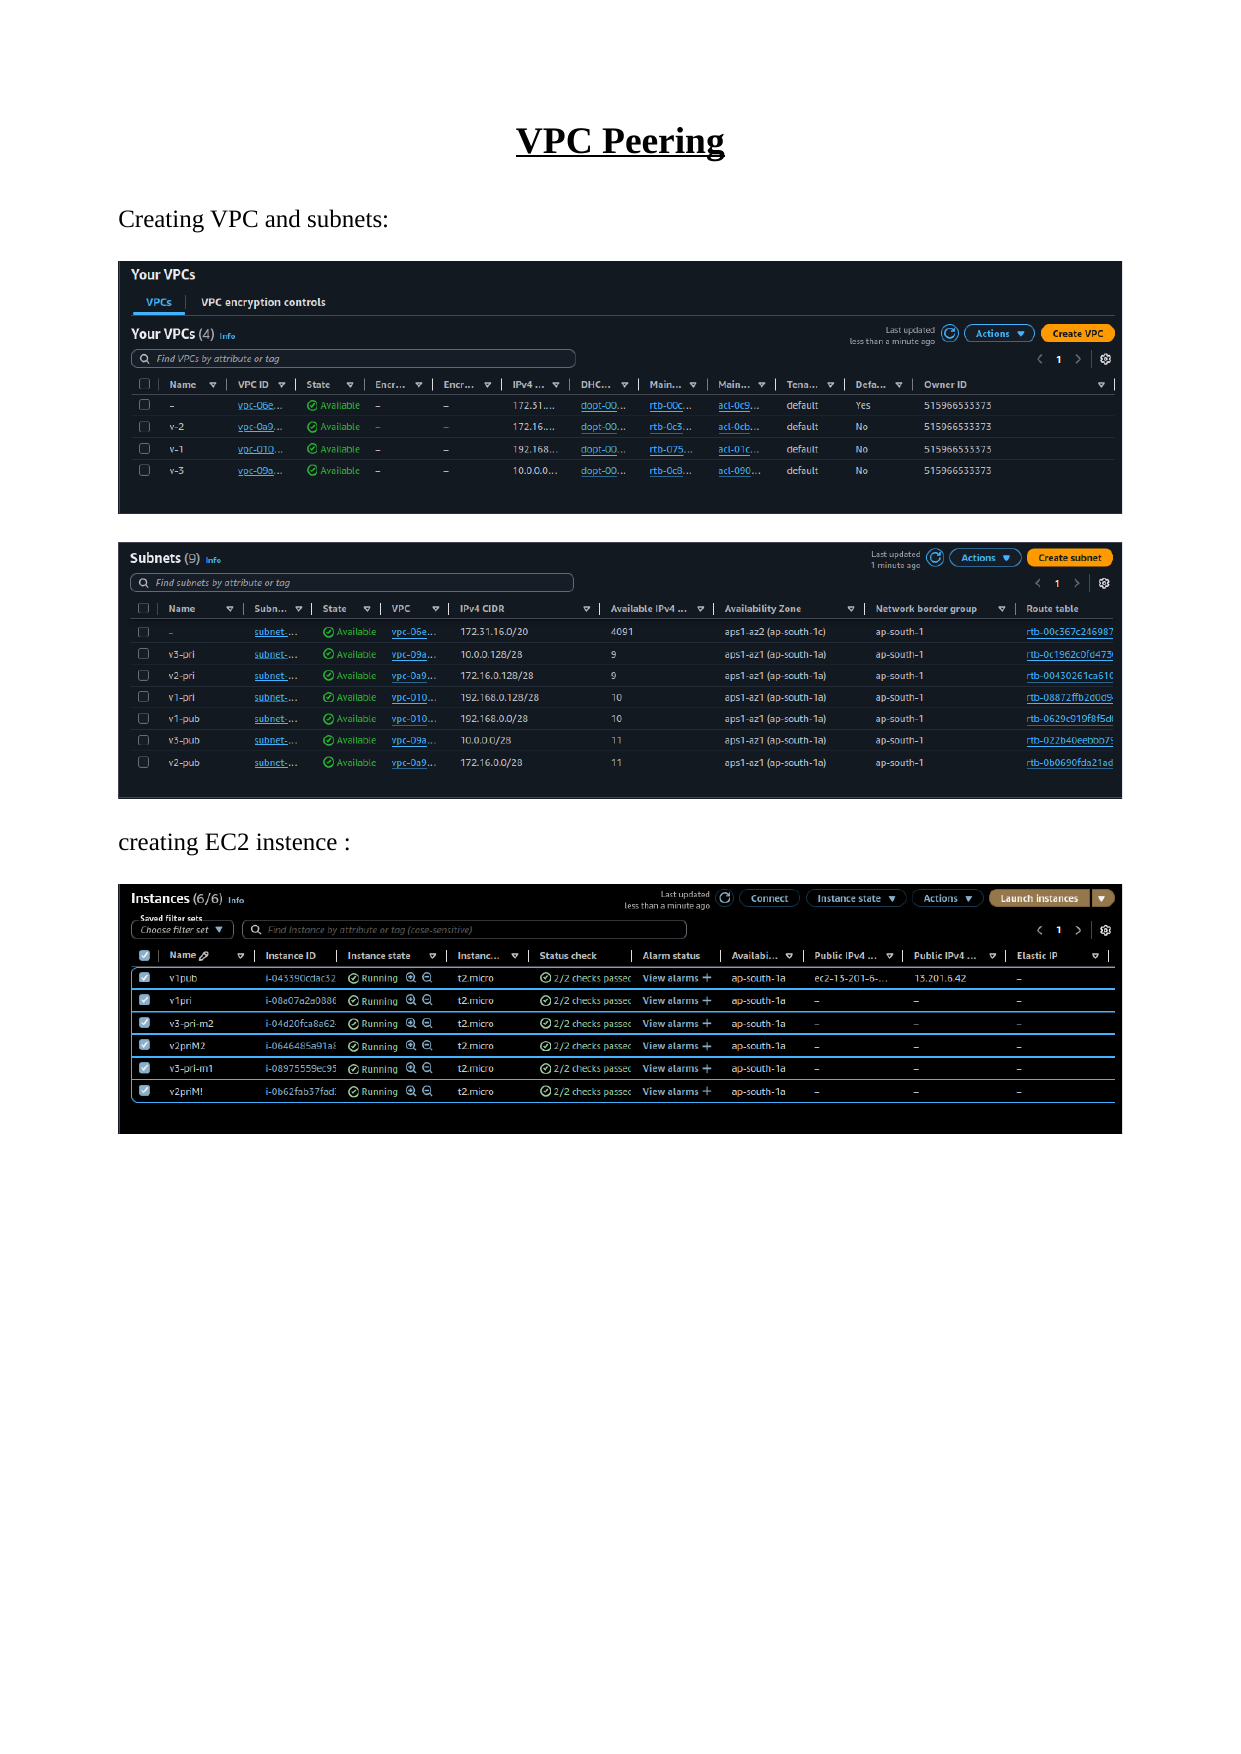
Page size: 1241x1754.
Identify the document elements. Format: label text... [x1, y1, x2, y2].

picture [118, 884, 1123, 1134]
text creating EC2 instence : [118, 827, 1122, 856]
picture [118, 261, 1123, 514]
picture [118, 542, 1123, 799]
text VPC Peering [118, 118, 1122, 161]
text Creating VPC and subnets: [118, 204, 1122, 233]
